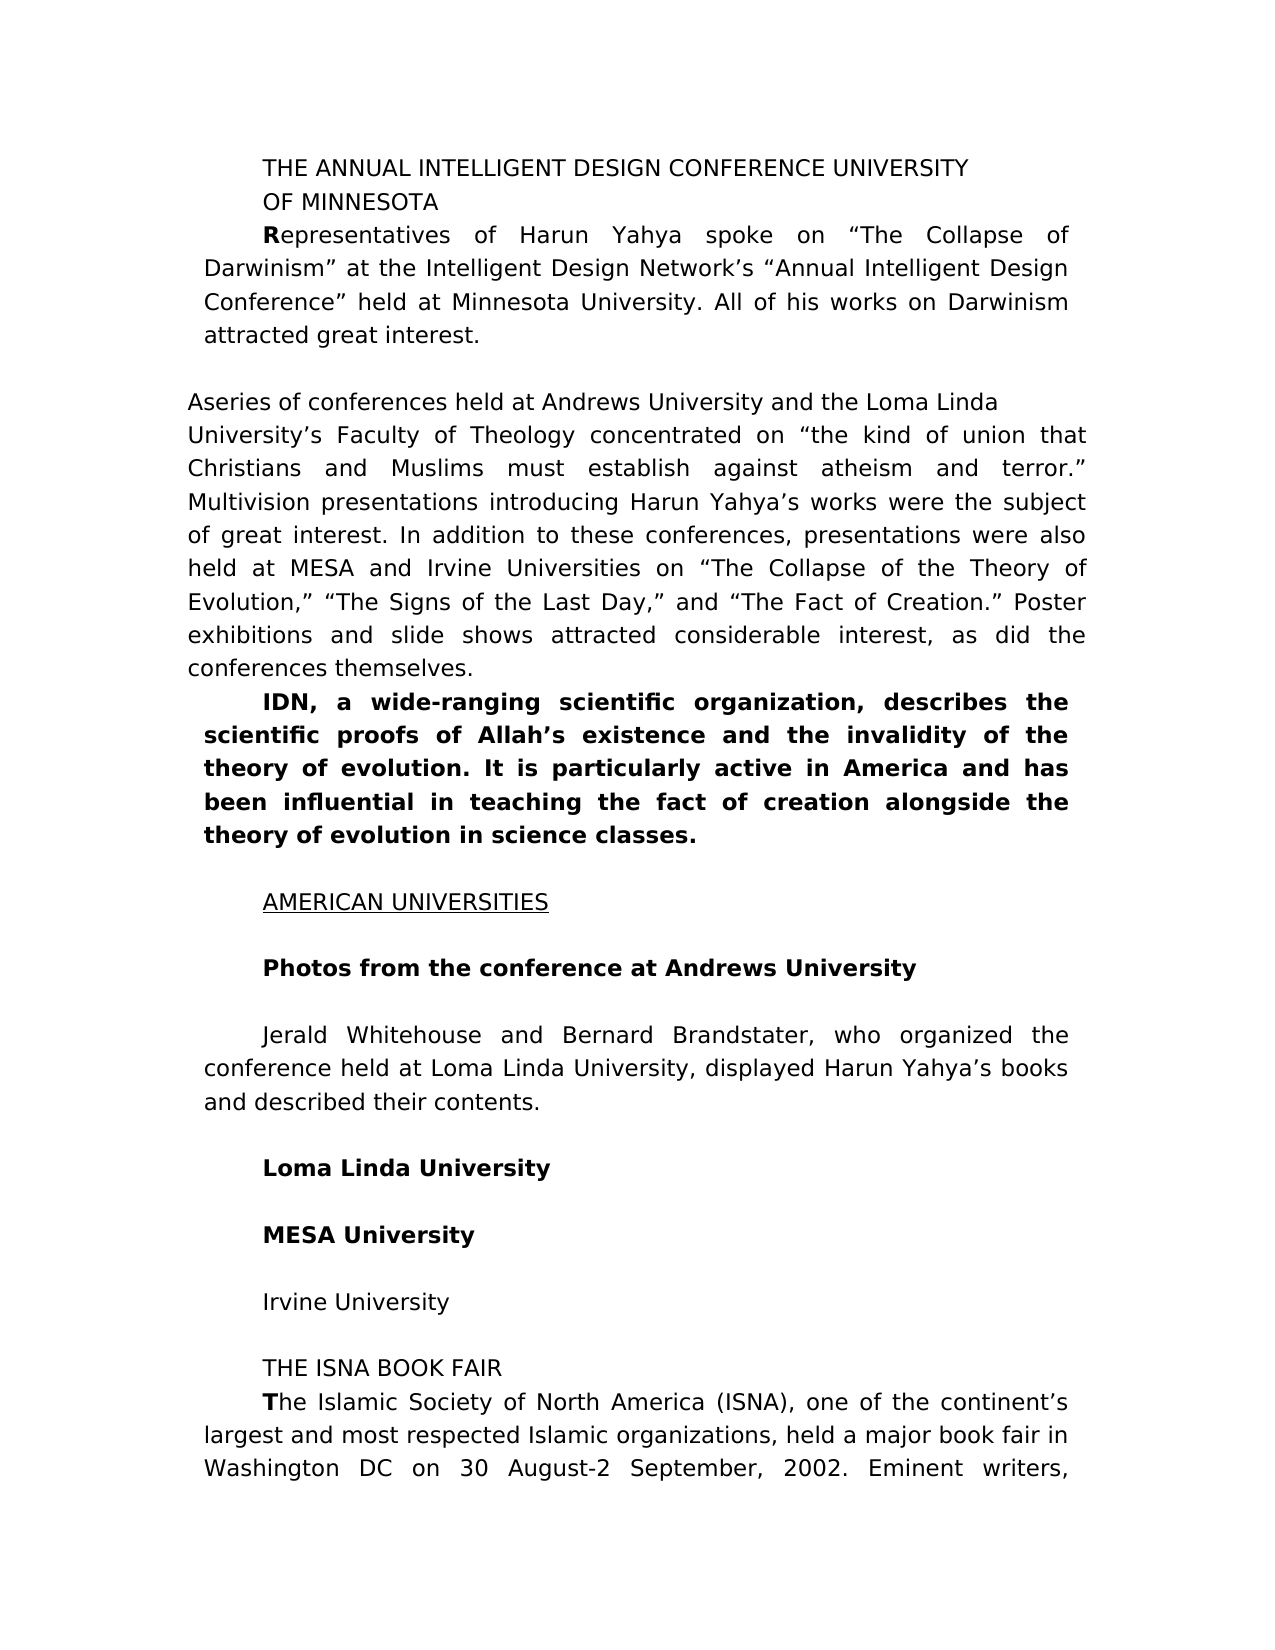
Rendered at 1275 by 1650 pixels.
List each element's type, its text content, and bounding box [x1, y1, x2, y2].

text Loma Linda University [203, 1150, 1070, 1183]
text Representatives of Harun Yahya spoke on “The Collapse of Darwinism” at the Intelligent Design Network’s “Annual Intelligent Design Conference” held at Minnesota University. All of his works on Darwinism attracted great interest. [203, 217, 1070, 350]
text MESA University [203, 1217, 1070, 1250]
text THE ANNUAL INTELLIGENT DESIGN CONFERENCE UNIVERSITY [203, 150, 1070, 183]
text THE ISNA BOOK FAIR [203, 1350, 1070, 1383]
text The Islamic Society of North America (ISNA), one of the continent’s largest and most respected Islamic organizations, held a major book fair in Washington DC on 30 August-2 September, 2002. Eminent writers, [203, 1383, 1070, 1483]
text Irvine University [203, 1283, 1070, 1317]
text OF MINNESOTA [203, 183, 1070, 217]
text AMERICAN UNIVERSITIES [203, 883, 1070, 917]
text Photos from the conference at Andrews University [203, 950, 1070, 983]
text Jerald Whitehouse and Bernard Brandstater, who organized the conference held at Loma Linda University, displayed Harun Yahya’s books and described their contents. [203, 1017, 1070, 1117]
text IDN, a wide-ranging scientific organization, describes the scientific proofs of Allah’s existence and the invalidity of the theory of evolution. It is particularly active in America and has been influential in teaching the fact of creation alongside the theory of evolution in science classes. [203, 683, 1070, 850]
text Aseries of conferences held at Andrews University and the Loma Linda University’s Faculty of Theology concentrated on “the kind of union that Christians and Muslims must establish against atheism and terror.” Multivision presentations introducing Harun Yahya’s works were the subject of great interest. In addition to these conferences, presentations were also held at MESA and Irvine Universities on “The Collapse of the Theory of Evolution,” “The Signs of the Last Day,” and “The Fact of Creation.” Poster exhibitions and slide shows attracted considerable interest, as did the conferences themselves. [187, 383, 1087, 683]
